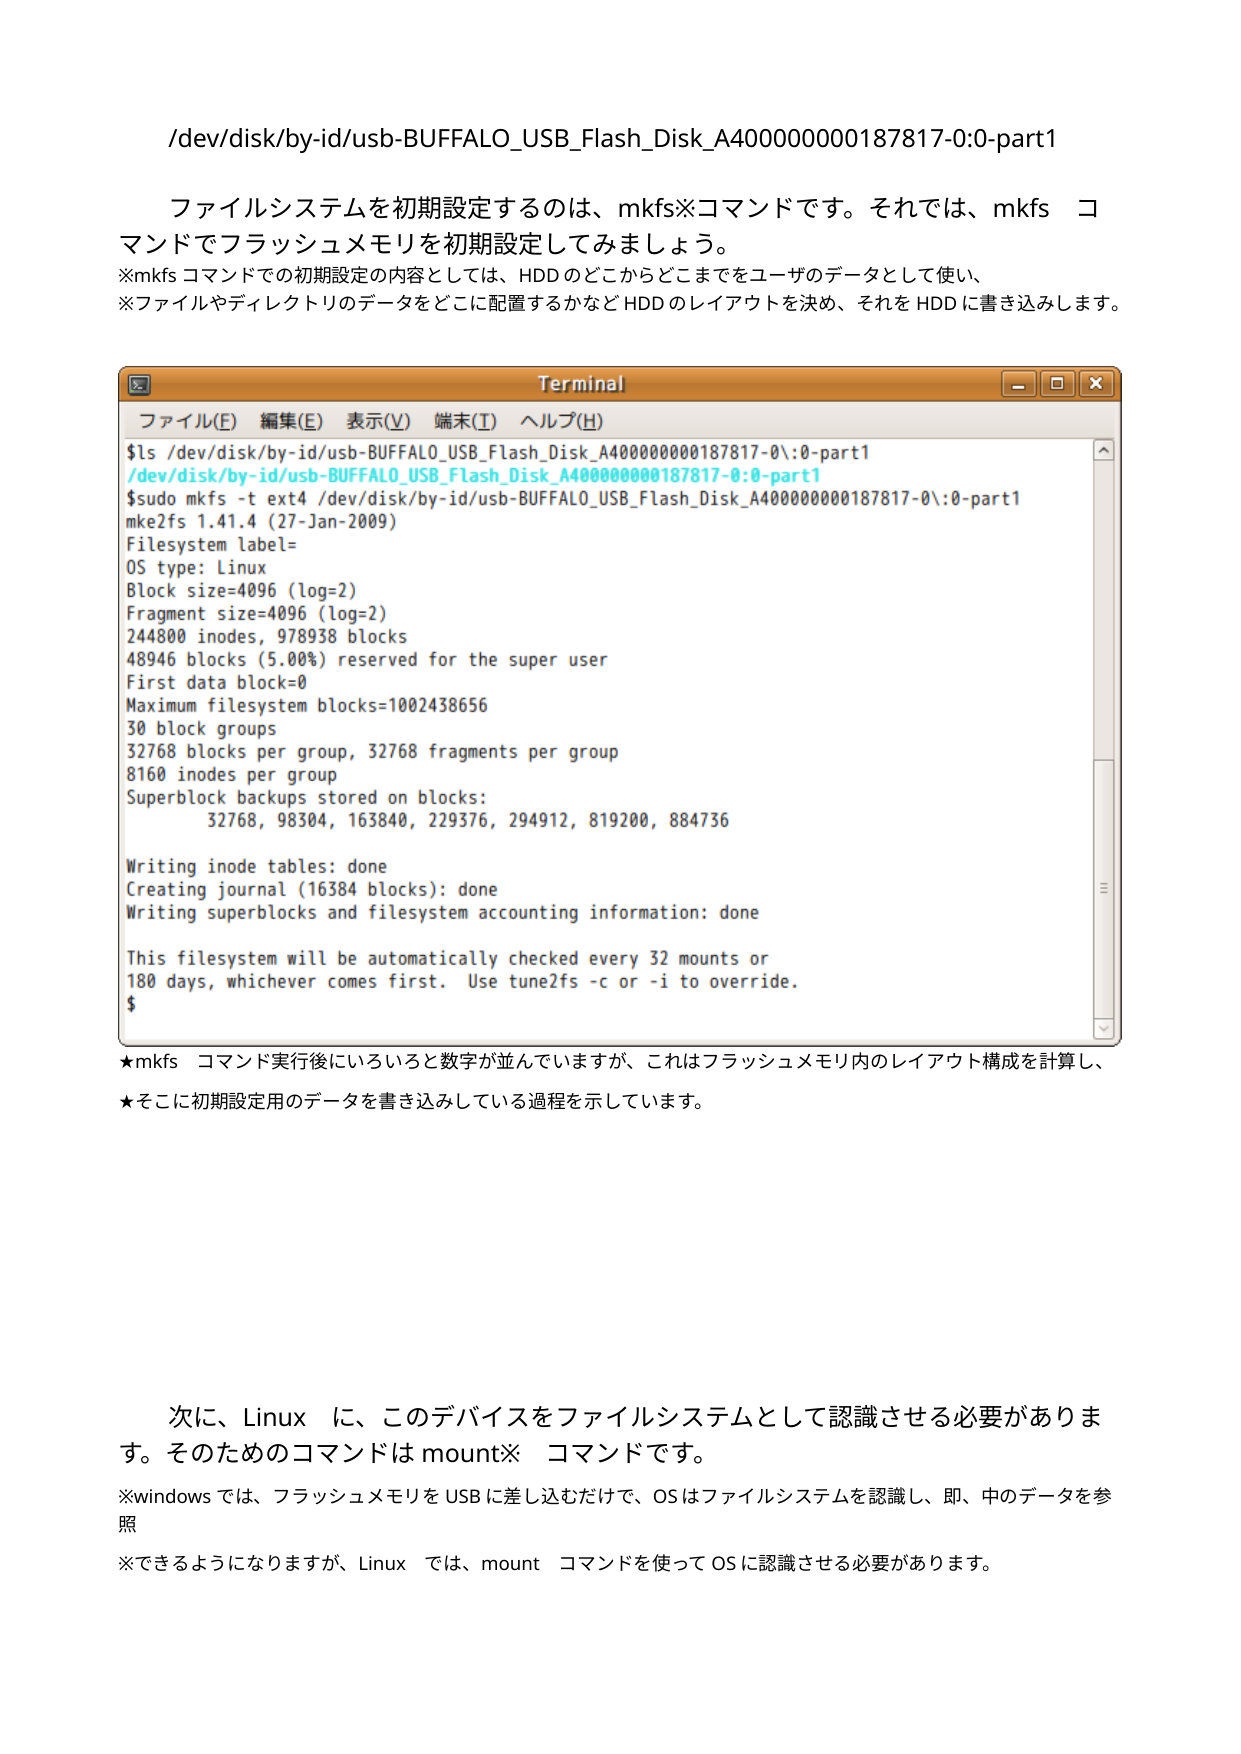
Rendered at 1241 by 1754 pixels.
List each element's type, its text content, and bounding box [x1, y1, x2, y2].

subtitle ★mkfs コマンド実行後にいろいろと数字が並んでいますが、これはフラッシュメモリ内のレイアウト構成を計算し、 [118, 1047, 1122, 1074]
text ファイルシステムを初期設定するのは、mkfs※コマンドです。それでは、mkfs コマンドでフラッシュメモリを初期設定してみましょう。 [118, 188, 1122, 261]
text ★そこに初期設定用のデータを書き込みしている過程を示しています。 [118, 1087, 1122, 1114]
text /dev/disk/by-id/usb-BUFFALO_USB_Flash_Disk_A400000000187817-0:0-part1 [118, 118, 1122, 154]
text ※windows では、フラッシュメモリをUSBに差し込むだけで、OSはファイルシステムを認識し、即、中のデータを参照 [118, 1482, 1122, 1537]
text 次に、Linux に、このデバイスをファイルシステムとして認識させる必要があります。そのためのコマンドは mount※ コマンドです。 [118, 1397, 1122, 1470]
text ※できるようになりますが、Linux では、mount コマンドを使ってOSに認識させる必要があります。 [118, 1549, 1122, 1576]
text ※ファイルやディレクトリのデータをどこに配置するかなどHDDのレイアウトを決め、それをHDDに書き込みします。 [118, 288, 1122, 315]
text ※mkfs コマンドでの初期設定の内容としては、HDDのどこからどこまでをユーザのデータとして使い、 [118, 261, 1122, 288]
picture [118, 366, 1122, 1047]
